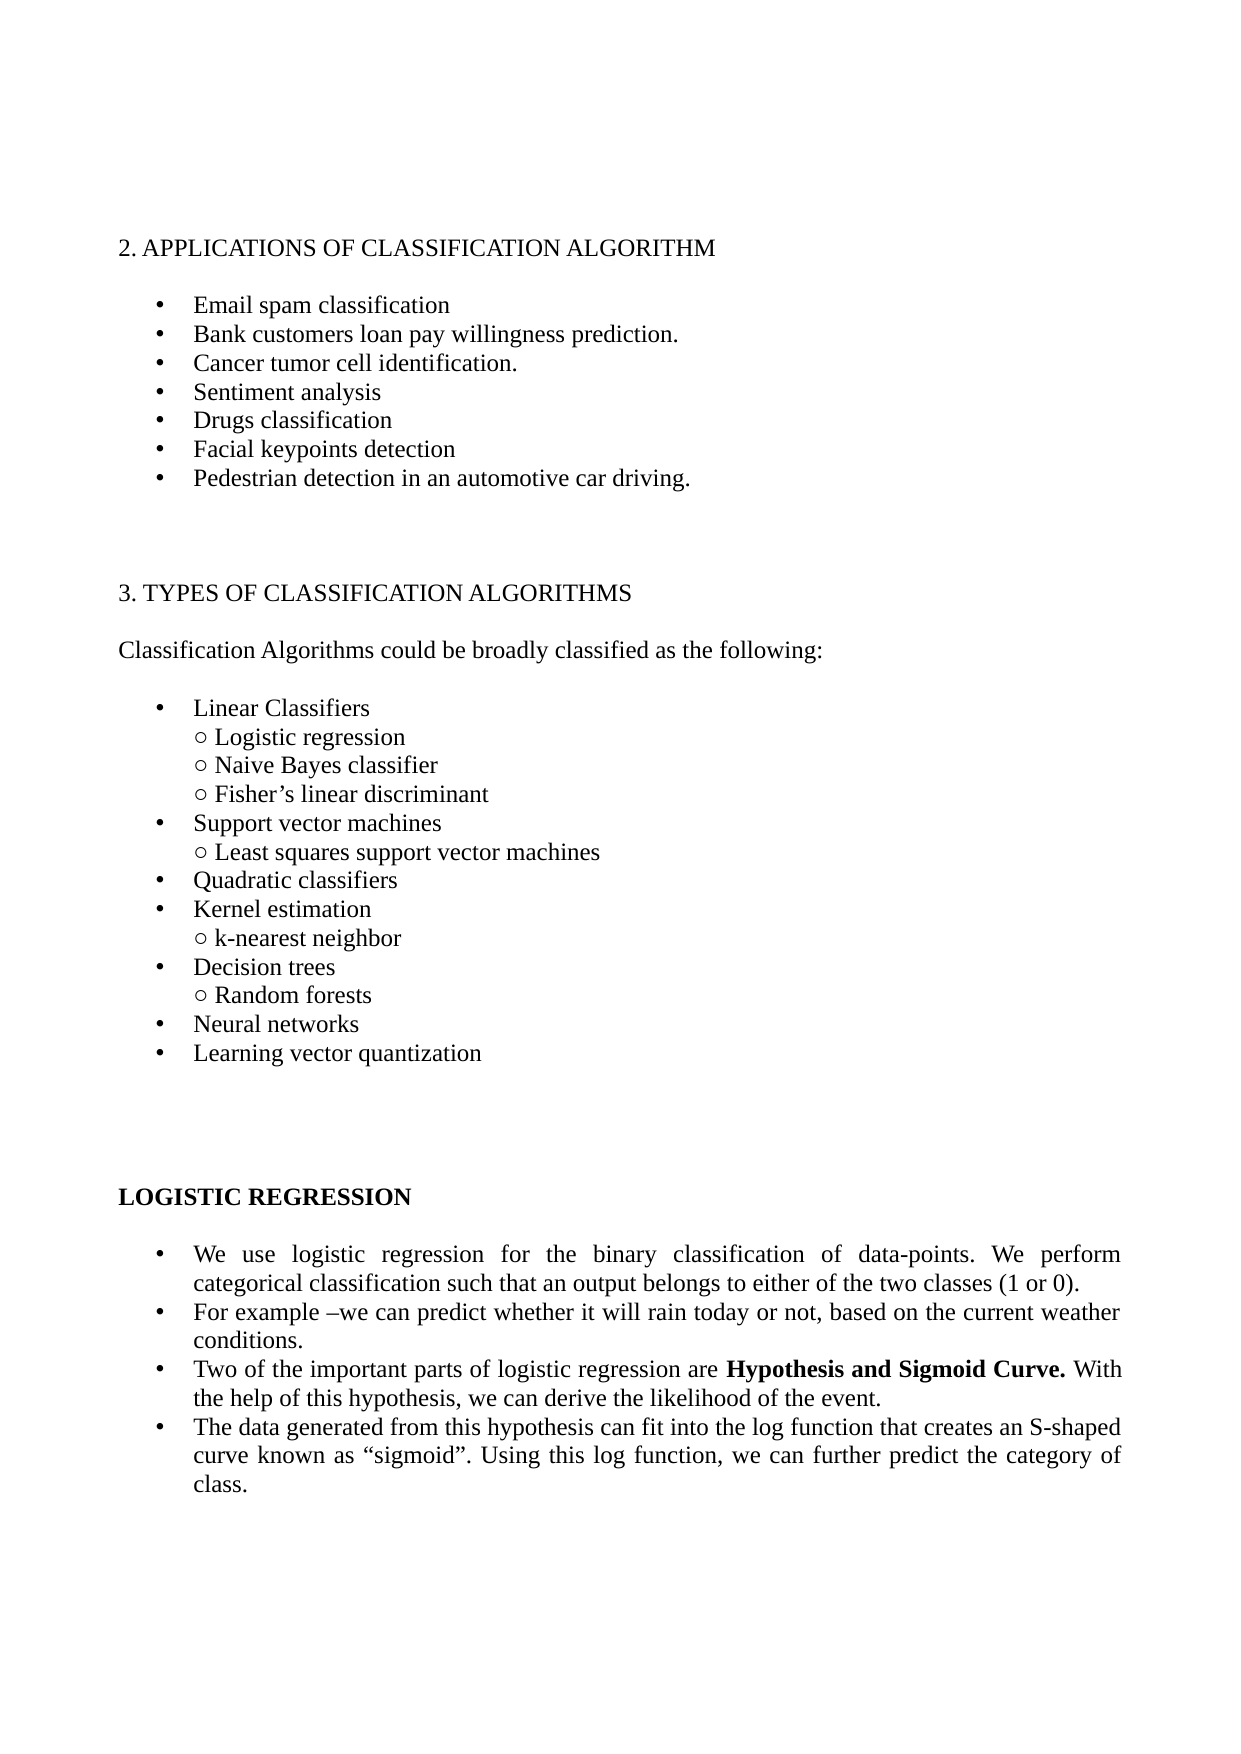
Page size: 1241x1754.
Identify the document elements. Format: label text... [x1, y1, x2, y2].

list ○ Fisher’s linear discriminant [156, 779, 1122, 808]
list ○ Naive Bayes classifier [156, 751, 1122, 779]
list ○ Logistic regression [156, 722, 1122, 751]
list Cancer tumor cell identification. [156, 348, 1122, 377]
text 3. TYPES OF CLASSIFICATION ALGORITHMS [118, 578, 1122, 607]
text 2. APPLICATIONS OF CLASSIFICATION ALGORITHM [118, 233, 1122, 262]
list Drugs classification [156, 406, 1122, 434]
list Neural networks [156, 1009, 1122, 1038]
list Facial keypoints detection [156, 434, 1122, 463]
list Kernel estimation [156, 894, 1122, 923]
list ○ k-nearest neighbor [156, 923, 1122, 952]
text Classification Algorithms could be broadly classified as the following: [118, 636, 1122, 664]
list Support vector machines [156, 808, 1122, 837]
list Pedestrian detection in an automotive car driving. [156, 463, 1122, 492]
list Linear Classifiers [156, 693, 1122, 722]
list We use logistic regression for the binary classification of data-points. We perform categorical classification such that an output belongs to either of the two classes (1 or 0). [156, 1239, 1122, 1297]
text LOGISTIC REGRESSION [118, 1182, 1122, 1211]
list Quadratic classifiers [156, 866, 1122, 894]
list Learning vector quantization [156, 1038, 1122, 1067]
list Bank customers loan pay willingness prediction. [156, 319, 1122, 348]
list The data generated from this hypothesis can fit into the log function that creates an S-shaped curve known as “sigmoid”. Using this log function, we can further predict the category of class. [156, 1412, 1122, 1498]
list Sentiment analysis [156, 377, 1122, 406]
list Email spam classification [156, 291, 1122, 319]
list For example –we can predict whether it will rain today or not, based on the current weather conditions. [156, 1297, 1122, 1354]
list Two of the important parts of logistic regression are Hypothesis and Sigmoid Curve. With the help of this hypothesis, we can derive the likelihood of the event. [156, 1354, 1122, 1412]
list Decision trees [156, 952, 1122, 981]
list ○ Random forests [156, 981, 1122, 1009]
list ○ Least squares support vector machines [156, 837, 1122, 866]
